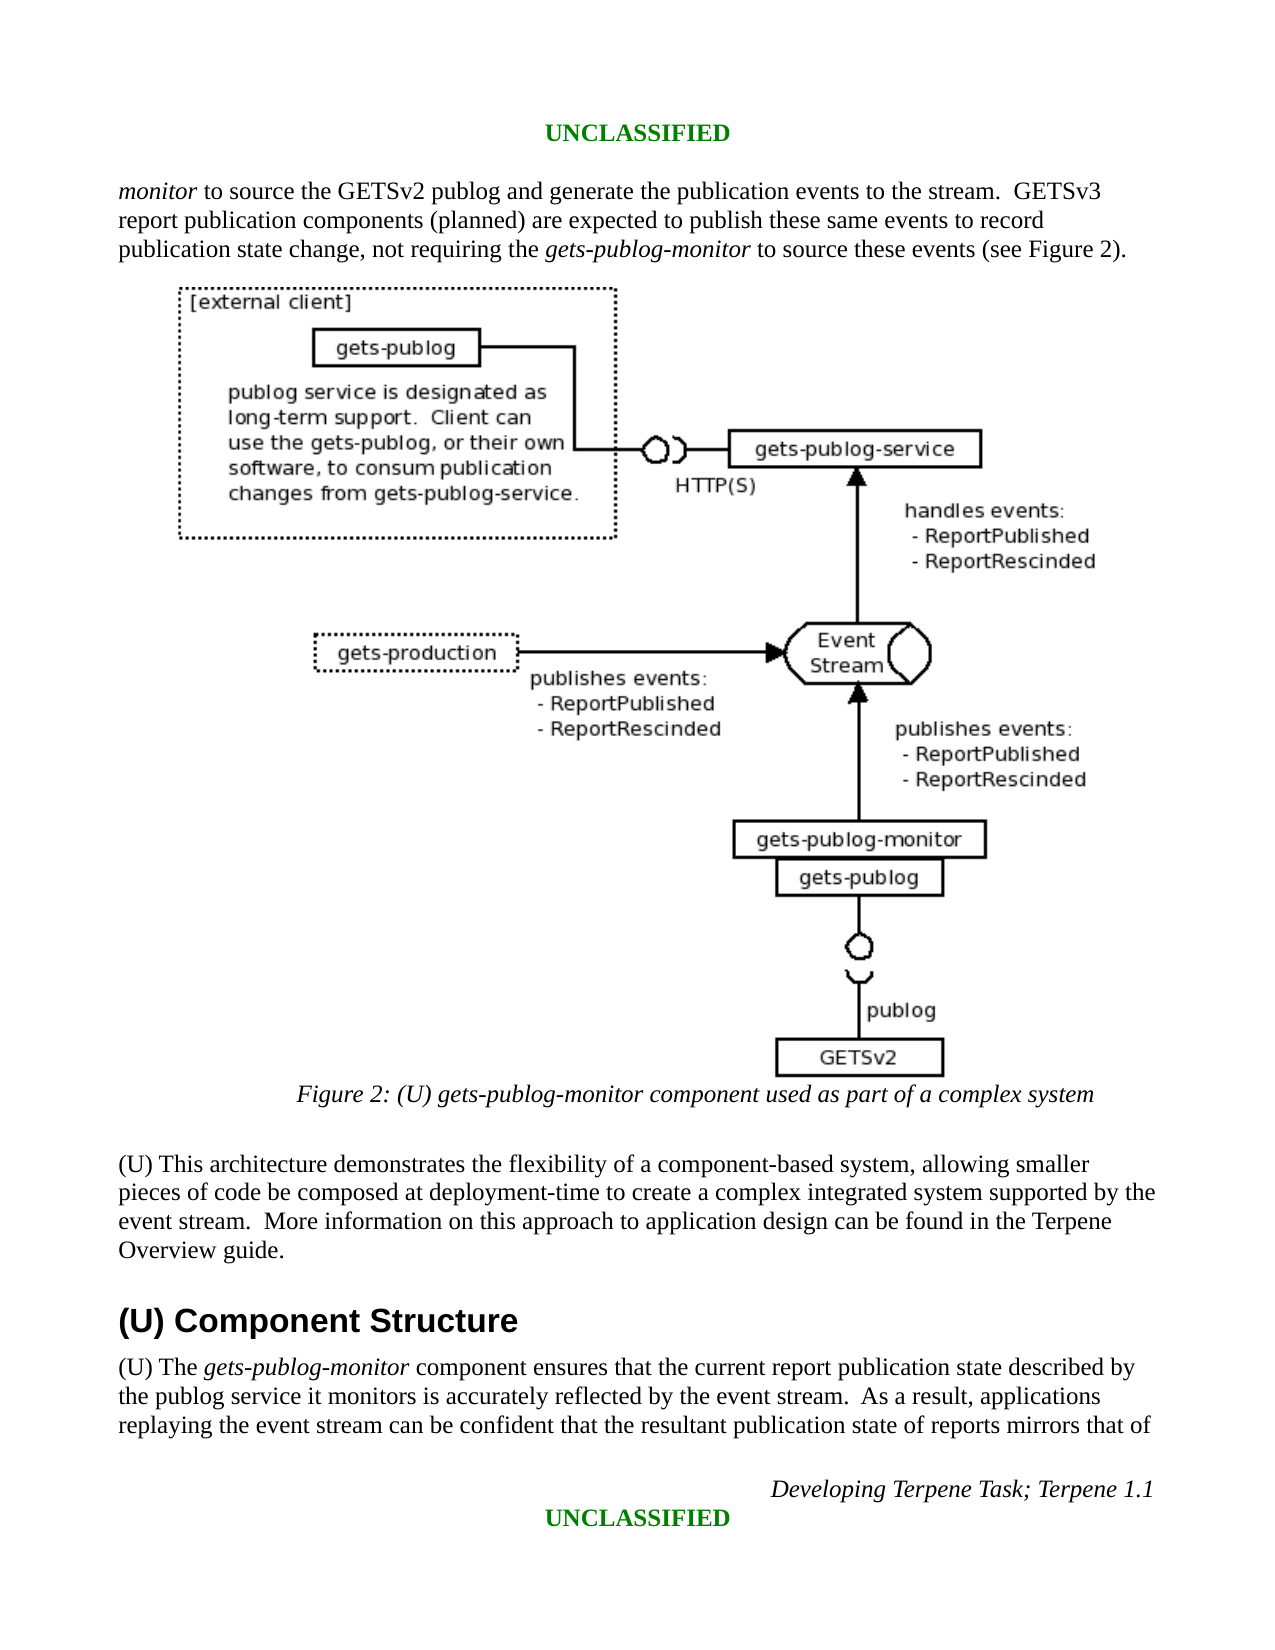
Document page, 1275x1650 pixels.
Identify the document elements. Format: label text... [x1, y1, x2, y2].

text (U) This architecture demonstrates the flexibility of a component-based system, allowing smaller pieces of code be composed at deployment-time to create a complex integrated system supported by the event stream. More information on this approach to application design can be found in the Terpene Overview guide. [118, 1149, 1157, 1264]
subtitle (U) Component Structure [118, 1301, 1157, 1340]
picture [178, 287, 1098, 1079]
text monitor to source the GETSv2 publog and generate the publication events to the stream. GETSv3 report publication components (planned) are expected to publish these same events to record publication state change, not requiring the gets-publog-monitor to source these events (see Figure 2). [118, 176, 1157, 263]
text Figure 2: (U) gets-publog-monitor component used as part of a complex system [178, 1079, 1097, 1107]
text (U) The gets-publog-monitor component ensures that the current report publication state described by the publog service it monitors is accurately reflected by the event stream. As a result, applications replaying the event stream can be confident that the resultant publication state of reports mirrors that of [118, 1352, 1157, 1439]
